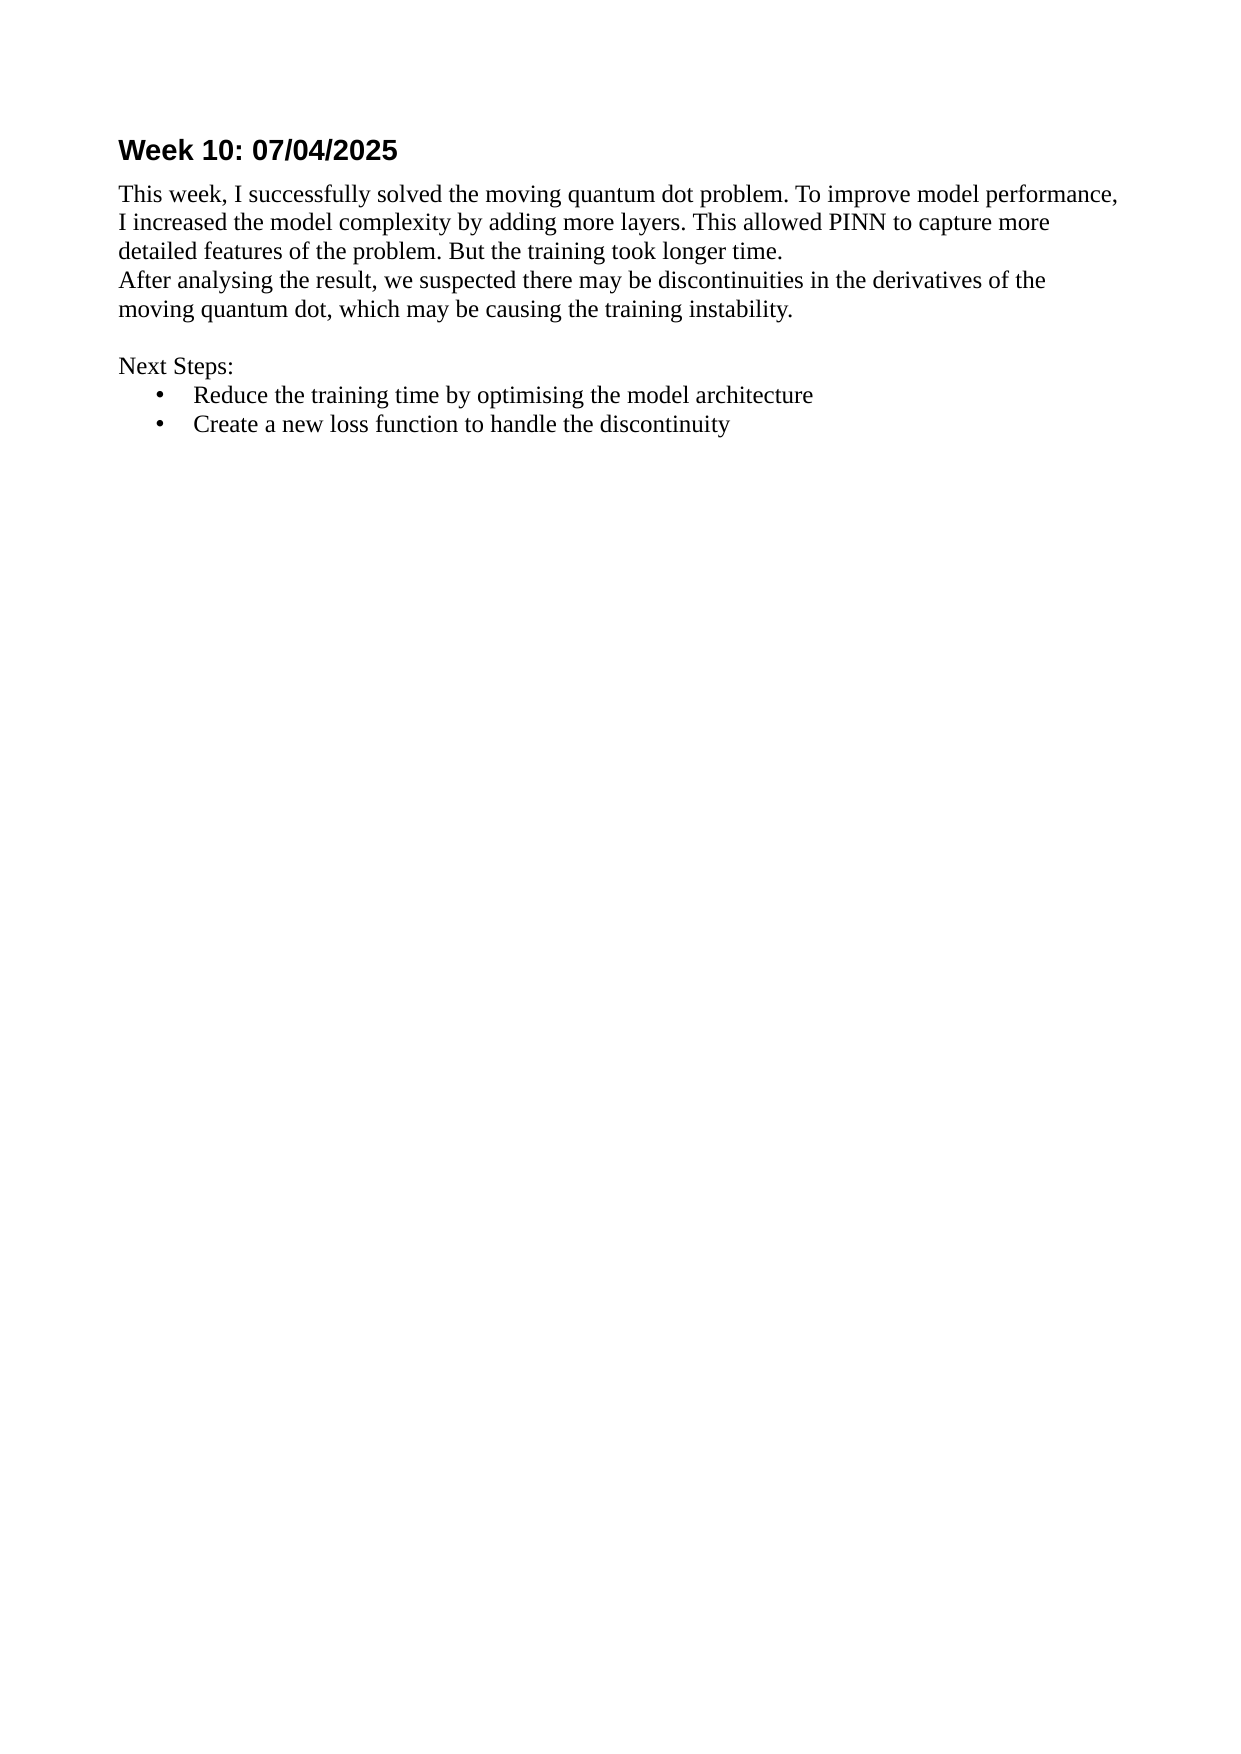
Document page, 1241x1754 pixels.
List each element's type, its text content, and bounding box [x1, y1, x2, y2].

list Reduce the training time by optimising the model architecture [156, 380, 1122, 409]
list Create a new loss function to handle the discontinuity [156, 409, 1122, 437]
text Next Steps: [118, 351, 1122, 380]
text This week, I successfully solved the moving quantum dot problem. To improve model performance, I increased the model complexity by adding more layers. This allowed PINN to capture more detailed features of the problem. But the training took longer time. [118, 179, 1122, 265]
text After analysing the result, we suspected there may be discontinuities in the derivatives of the moving quantum dot, which may be causing the training instability. [118, 265, 1122, 322]
subtitle Week 10: 07/04/2025 [118, 133, 1122, 166]
